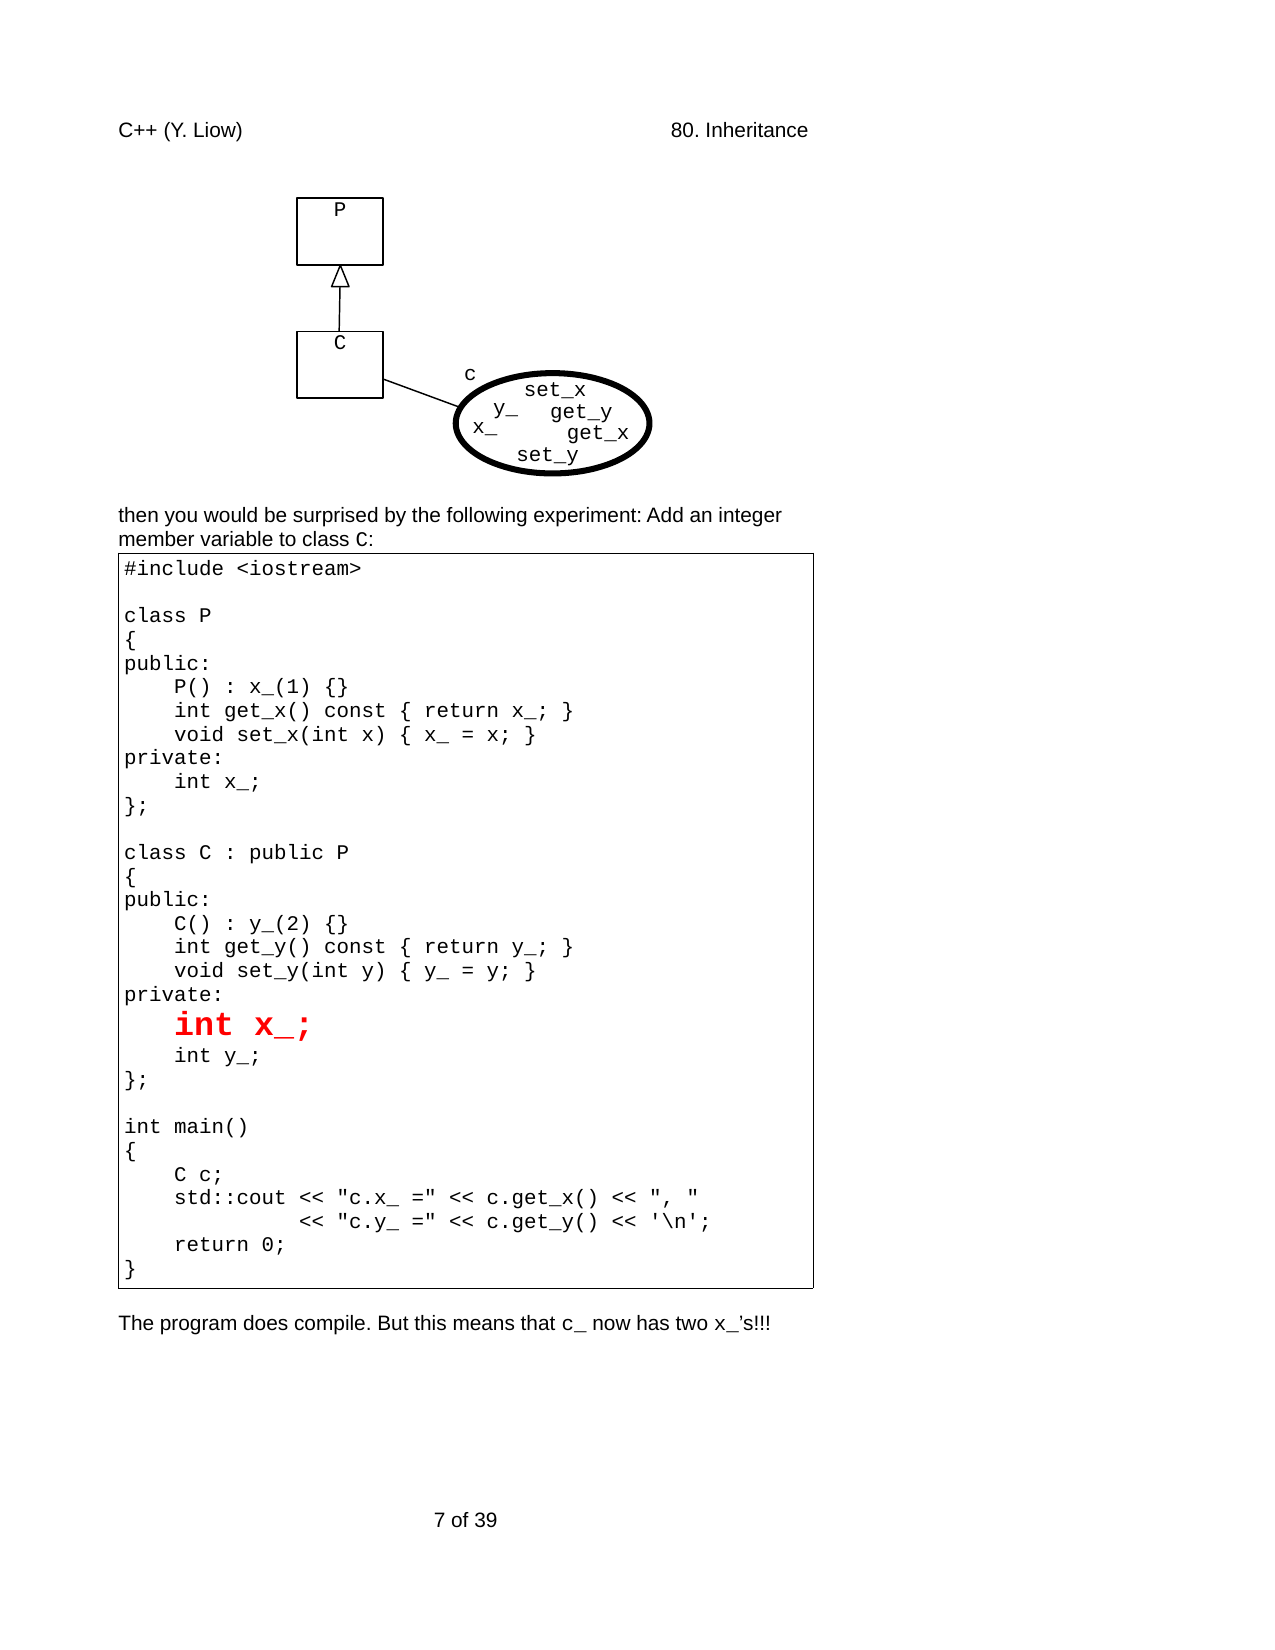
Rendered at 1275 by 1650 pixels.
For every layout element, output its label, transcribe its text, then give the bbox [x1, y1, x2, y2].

table_header #include <iostream> class P { public: P() : x_(1) {} int get_x() const { return x_; } void set_x(int x) { x_ = x; } private: int x_; }; class C : public P { public: C() : y_(2) {} int get_y() const { return y_; } void set_y(int y) { y_ = y; } private: int x_; int y_; }; int main() { C c; std::cout << "c.x_ =" << c.get_x() << ", " << "c.y_ =" << c.get_y() << '\n'; return 0; } [119, 554, 813, 1287]
text then you would be surprised by the following experiment: Add an integer member variable to class C: [118, 503, 813, 552]
text The program does compile. But this means that c_ now has two x_’s!!! [118, 1311, 813, 1337]
